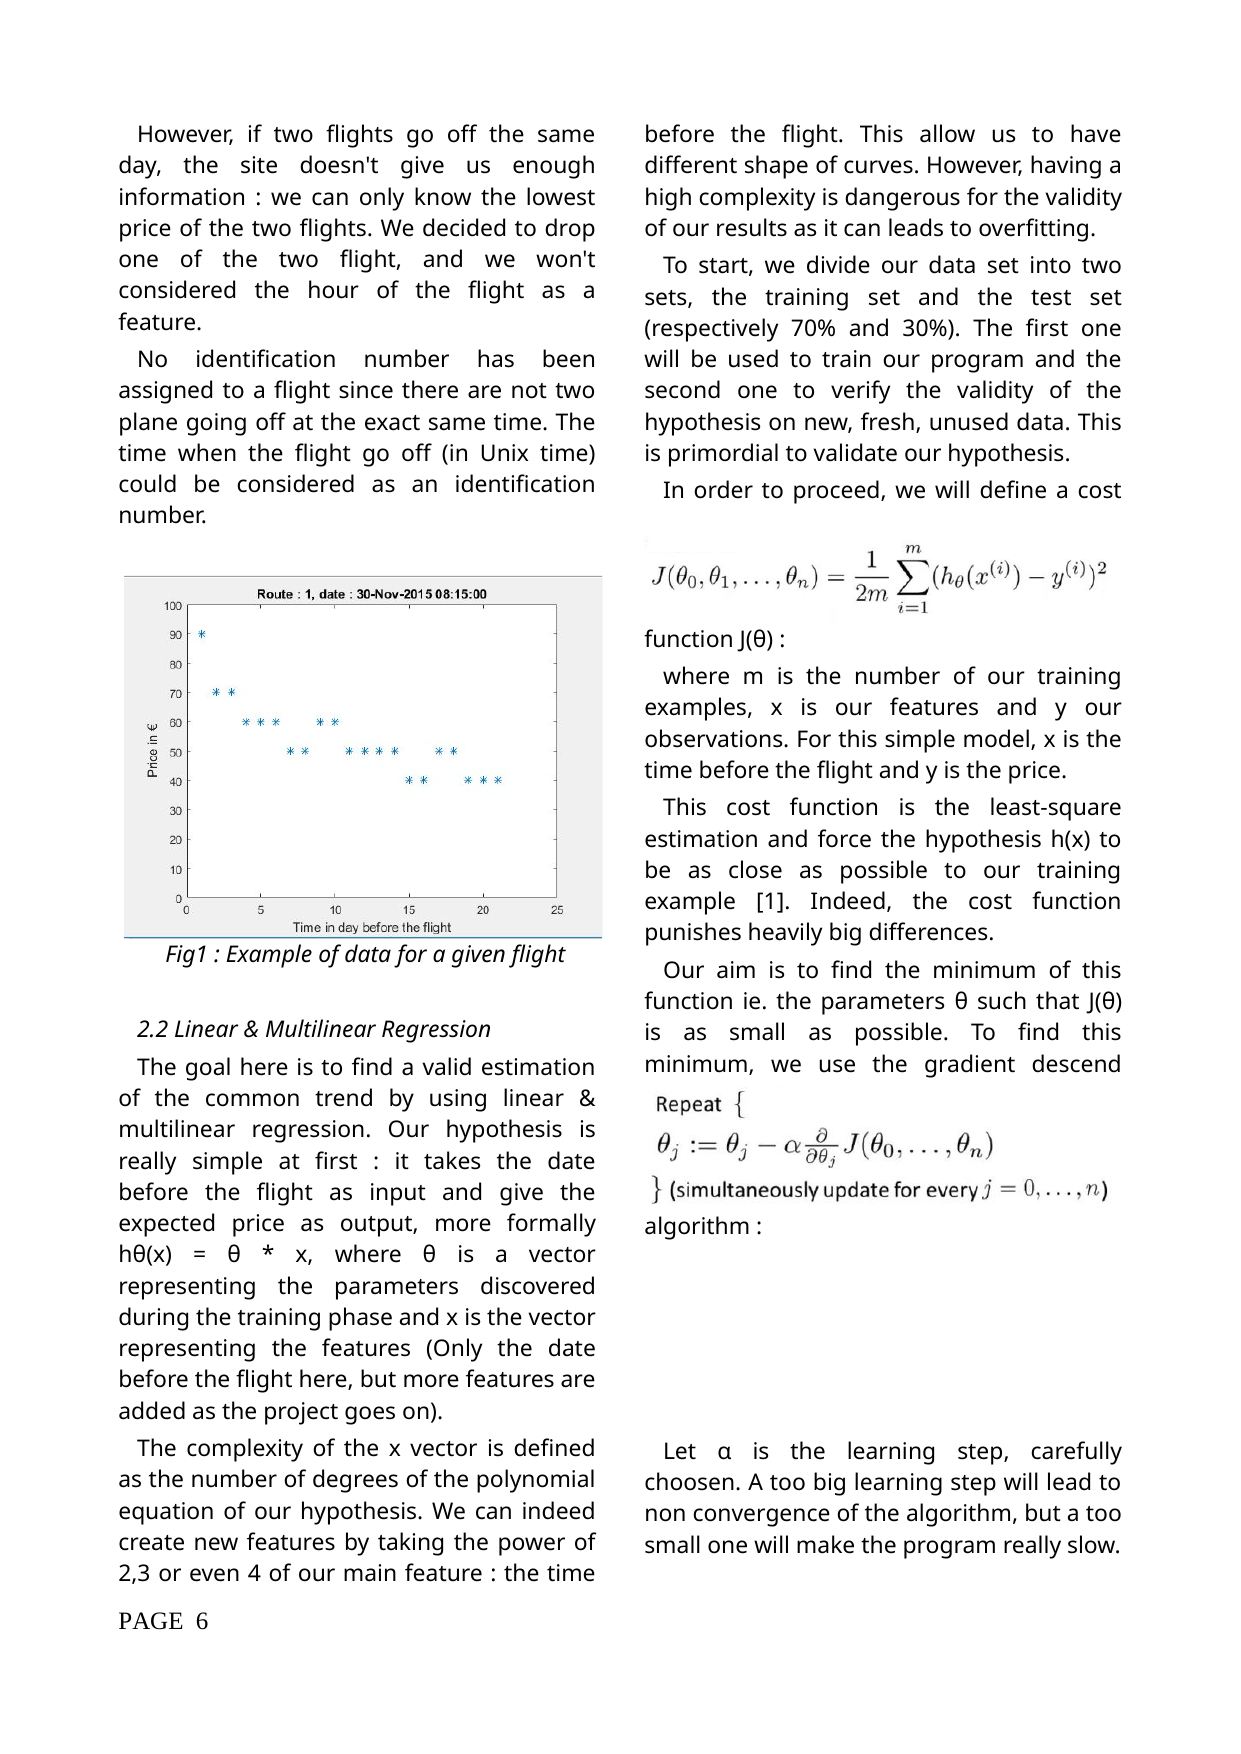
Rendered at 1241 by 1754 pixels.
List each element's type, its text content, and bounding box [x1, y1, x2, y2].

text The goal here is to find a valid estimation of the common trend by using linear & multilinear regression. Our hypothesis is really simple at first : it takes the date before the flight as input and give the expected price as output, more formally hθ(x) = θ * x, where θ is a vector representing the parameters discovered during the training phase and x is the vector representing the features (Only the date before the flight here, but more features are added as the project goes on). [118, 1051, 596, 1426]
text where m is the number of our training examples, x is our features and y our observations. For this simple model, x is the time before the flight and y is the price. [644, 660, 1122, 785]
text function J(θ) : [644, 623, 1122, 654]
text Let α is the learning step, carefully choosen. A too big learning step will lead to non convergence of the algorithm, but a too small one will make the program really slow. [644, 1435, 1122, 1560]
text No identification number has been assigned to a flight since there are not two plane going off at the exact same time. The time when the flight go off (in Unix time) could be considered as an identification number. [118, 343, 596, 531]
text In order to proceed, we will define a cost [644, 474, 1122, 535]
picture [124, 575, 603, 939]
text Fig1 : Example of data for a given flight [118, 612, 596, 969]
text 2.2 Linear & Multilinear Regression [118, 1013, 596, 1044]
picture [644, 535, 1123, 623]
text before the flight. This allow us to have different shape of curves. However, having a high complexity is dangerous for the validity of our results as it can leads to overfitting. [644, 118, 1122, 243]
text Our aim is to find the minimum of this function ie. the parameters θ such that J(θ) is as small as possible. To find this minimum, we use the gradient descend algorithm : [644, 954, 1122, 1241]
text However, if two flights go off the same day, the site doesn't give us enough information : we can only know the lowest price of the two flights. We decided to drop one of the two flight, and we won't considered the hour of the flight as a feature. [118, 118, 596, 337]
text To start, we divide our data set into two sets, the training set and the test set (respectively 70% and 30%). The first one will be used to train our program and the second one to verify the validity of the hypothesis on new, fresh, unused data. This is primordial to validate our hypothesis. [644, 249, 1122, 468]
text The complexity of the x vector is defined as the number of degrees of the polynomial equation of our hypothesis. We can indeed create new features by taking the power of 2,3 or even 4 of our main feature : the time [118, 1432, 596, 1588]
text This cost function is the least-square estimation and force the hypothesis h(x) to be as close as possible to our training example [1]. Indeed, the cost function punishes heavily big differences. [644, 791, 1122, 947]
picture [645, 1086, 1114, 1210]
